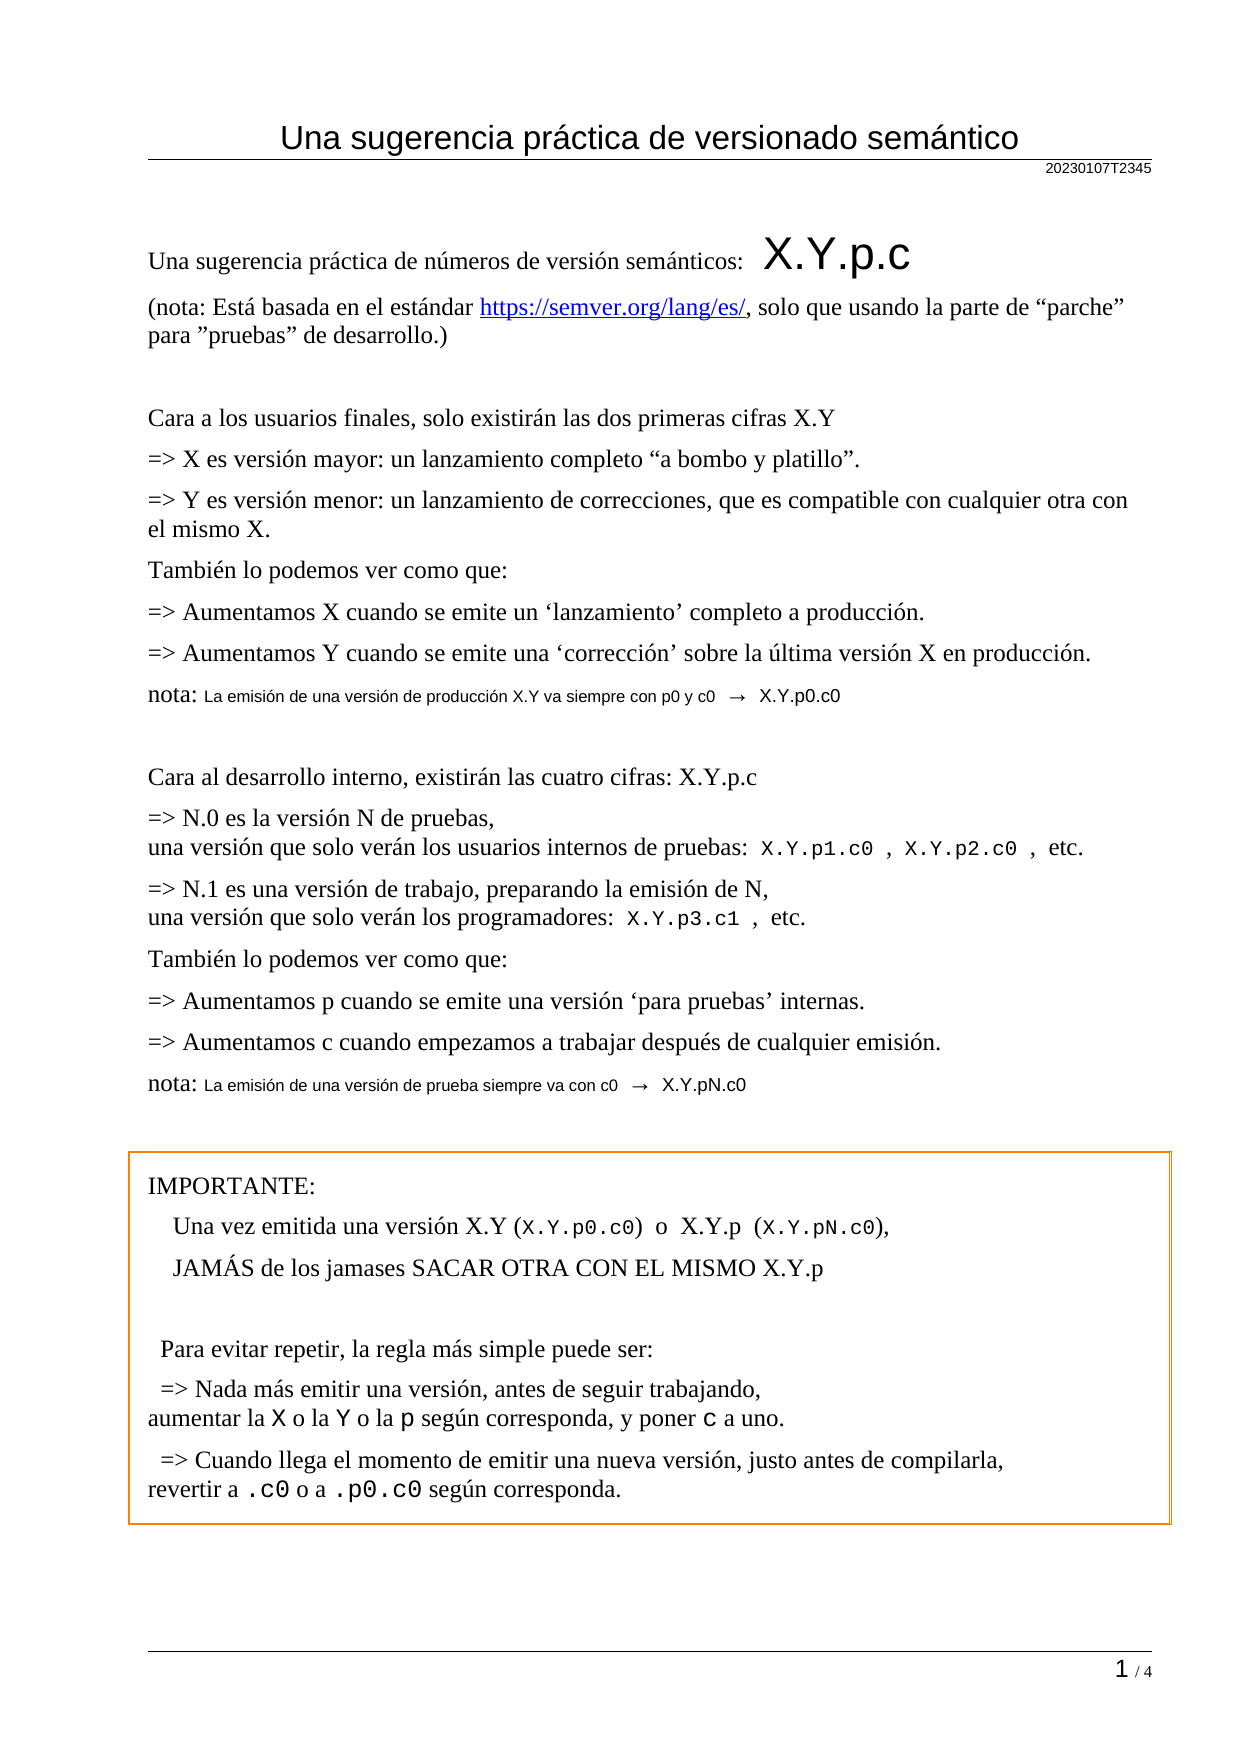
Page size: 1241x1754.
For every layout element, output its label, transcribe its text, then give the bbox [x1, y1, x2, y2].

text Cara a los usuarios finales, solo existirán las dos primeras cifras X.Y [148, 403, 1152, 432]
text Cara al desarrollo interno, existirán las cuatro cifras: X.Y.p.c [148, 762, 1152, 790]
text => Aumentamos p cuando se emite una versión ‘para pruebas’ internas. [148, 986, 1152, 1014]
text => Y es versión menor: un lanzamiento de correcciones, que es compatible con cualquier otra con el mismo X. [148, 485, 1152, 543]
text => Nada más emitir una versión, antes de seguir trabajando, aumentar la X o la Y o la p según corresponda, y poner c a uno. [130, 1354, 1169, 1426]
text (nota: Está basada en el estándar https://semver.org/lang/es/, solo que usando la parte de “parche” para ”pruebas” de desarrollo.) [148, 292, 1152, 349]
subtitle Una sugerencia práctica de versionado semántico [148, 118, 1152, 159]
text 20230107T2345 [148, 160, 1152, 176]
text Una sugerencia práctica de números de versión semánticos: X.Y.p.c [148, 226, 1152, 279]
text => N.1 es una versión de trabajo, preparando la emisión de N, una versión que solo verán los programadores: X.Y.p3.c1 , etc. [148, 874, 1152, 932]
text => Aumentamos c cuando empezamos a trabajar después de cualquier emisión. [148, 1027, 1152, 1056]
text También lo podemos ver como que: [148, 555, 1152, 584]
text Una vez emitida una versión X.Y (X.Y.p0.c0) o X.Y.p (X.Y.pN.c0), [130, 1191, 1169, 1233]
text Para evitar repetir, la regla más simple puede ser: [130, 1314, 1169, 1354]
text => Aumentamos X cuando se emite un ‘lanzamiento’ completo a producción. [148, 597, 1152, 625]
text JAMÁS de los jamases SACAR OTRA CON EL MISMO X.Y.p [130, 1233, 1169, 1281]
text => Cuando llega el momento de emitir una nueva versión, justo antes de compilarla, revertir a .c0 o a .p0.c0 según corresponda. [130, 1426, 1169, 1523]
text IMPORTANTE: [130, 1153, 1169, 1191]
text => Aumentamos Y cuando se emite una ‘corrección’ sobre la última versión X en producción. [148, 638, 1152, 667]
text nota: La emisión de una versión de prueba siempre va con c0 → X.Y.pN.c0 [148, 1068, 1152, 1097]
text nota: La emisión de una versión de producción X.Y va siempre con p0 y c0 → X.Y.p0.c0 [148, 679, 1152, 708]
text => N.0 es la versión N de pruebas, una versión que solo verán los usuarios internos de pruebas: X.Y.p1.c0 , X.Y.p2.c0 , etc. [148, 803, 1152, 861]
text También lo podemos ver como que: [148, 944, 1152, 973]
text => X es versión mayor: un lanzamiento completo “a bombo y platillo”. [148, 444, 1152, 473]
